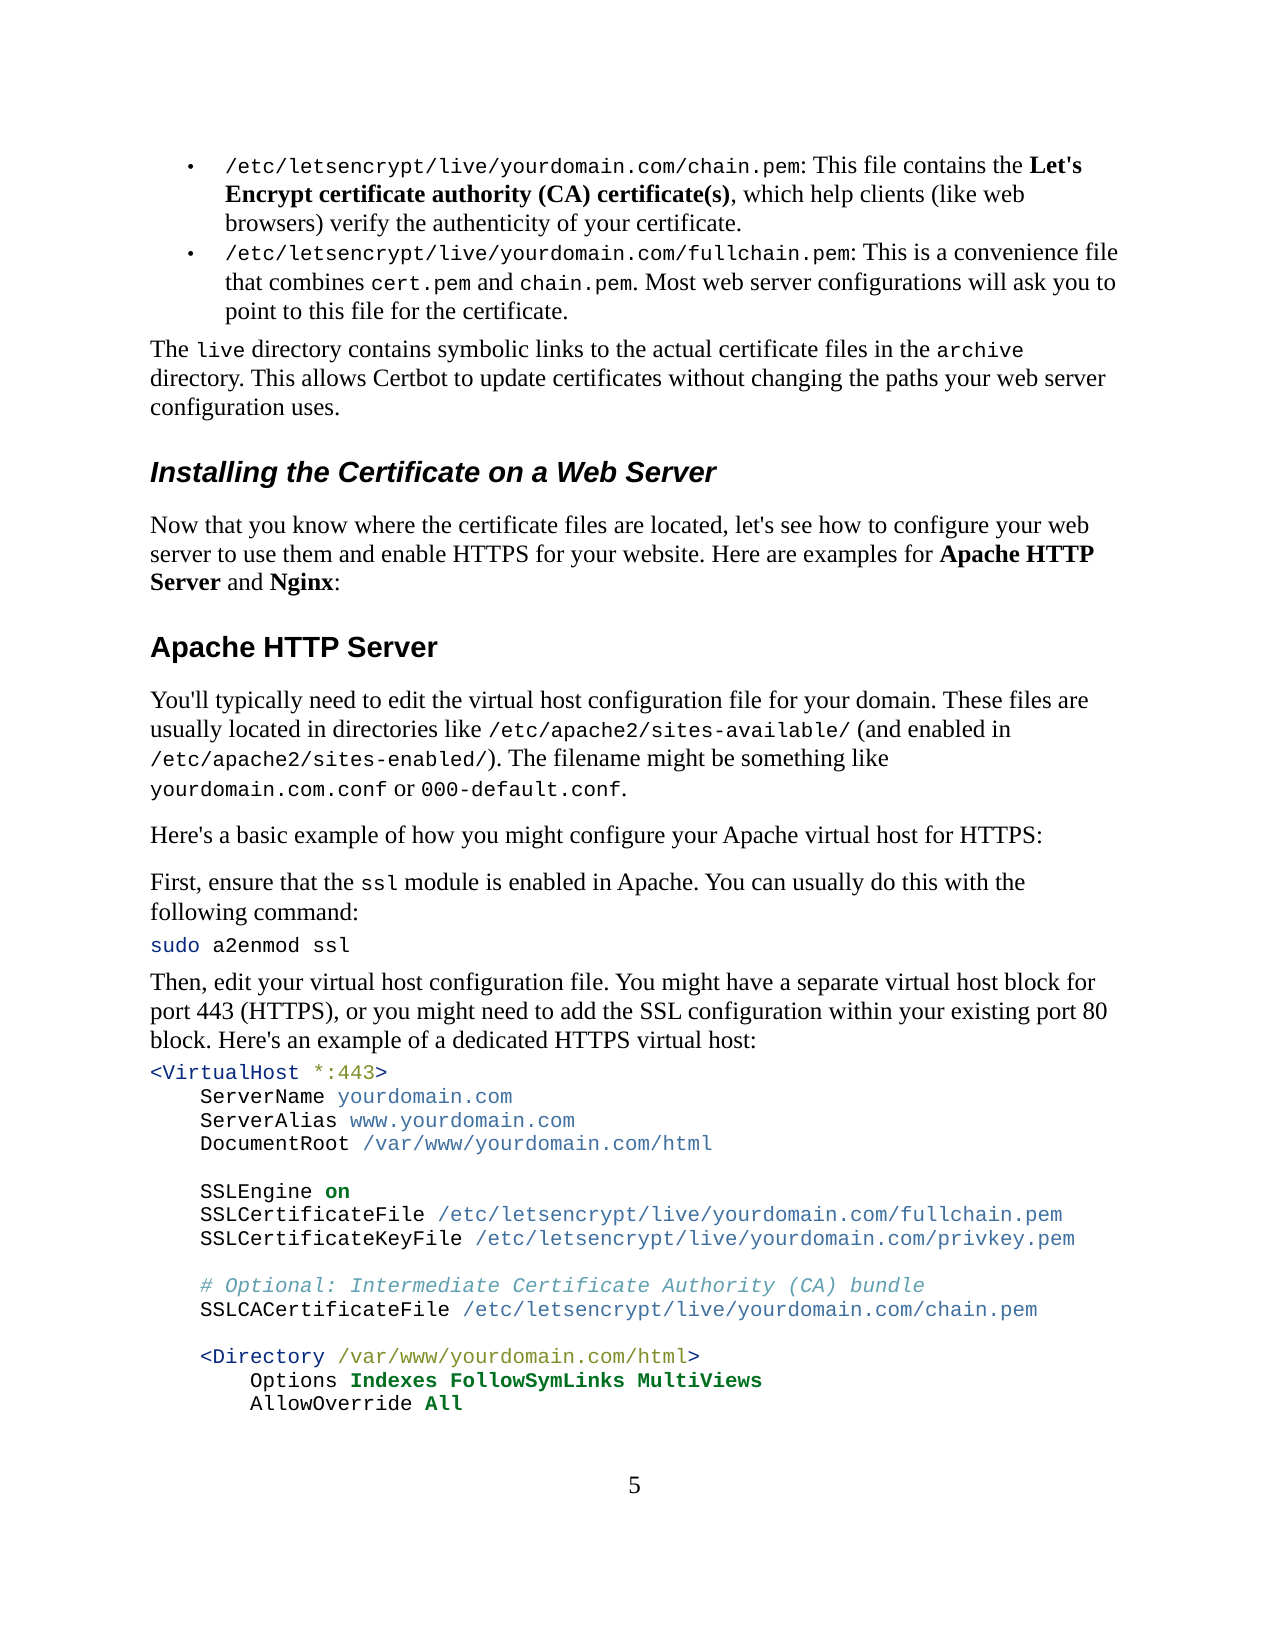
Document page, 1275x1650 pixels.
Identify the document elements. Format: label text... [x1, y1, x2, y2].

text <VirtualHost *:443> [150, 1062, 1125, 1086]
text SSLCertificateKeyFile /etc/letsencrypt/live/yourdomain.com/privkey.pem [150, 1228, 1125, 1252]
text First, ensure that the ssl module is enabled in Apache. You can usually do this with the following command: [150, 867, 1125, 926]
text You'll typically need to edit the virtual host configuration file for your domain. These files are usually located in directories like /etc/apache2/sites-available/ (and enabled in /etc/apache2/sites-enabled/). The filename might be something like yourdomain.com.conf or 000-default.conf. [150, 685, 1125, 803]
text AllowOverride All [150, 1393, 1125, 1417]
text ServerAlias www.yourdomain.com [150, 1110, 1125, 1133]
text Options Indexes FollowSymLinks MultiViews [150, 1370, 1125, 1393]
text The live directory contains symbolic links to the actual certificate files in the archive directory. This allows Certbot to update certificates without changing the paths your web server configuration uses. [150, 334, 1125, 421]
list /etc/letsencrypt/live/yourdomain.com/chain.pem: This file contains the Let's Encrypt certificate authority (CA) certificate(s), which help clients (like web browsers) verify the authenticity of your certificate. [187, 150, 1125, 237]
text SSLEngine on [150, 1181, 1125, 1204]
text Then, edit your virtual host configuration file. You might have a separate virtual host block for port 443 (HTTPS), or you might need to add the SSL configuration within your existing port 80 block. Here's an example of a dedicated HTTPS virtual host: [150, 967, 1125, 1053]
text Now that you know where the certificate files are located, let's see how to configure your web server to use them and enable HTTPS for your website. Here are examples for Apache HTTP Server and Nginx: [150, 510, 1125, 596]
text Here's a basic example of how you might configure your Apache virtual host for HTTPS: [150, 821, 1125, 849]
text SSLCertificateFile /etc/letsencrypt/live/yourdomain.com/fullchain.pem [150, 1204, 1125, 1228]
text # Optional: Intermediate Certificate Authority (CA) bundle [150, 1275, 1125, 1299]
list /etc/letsencrypt/live/yourdomain.com/fullchain.pem: This is a convenience file that combines cert.pem and chain.pem. Most web server configurations will ask you to point to this file for the certificate. [187, 237, 1125, 325]
subtitle Apache HTTP Server [150, 630, 1125, 664]
text DocumentRoot /var/www/yourdomain.com/html [150, 1133, 1125, 1157]
text ServerName yourdomain.com [150, 1086, 1125, 1110]
text <Directory /var/www/yourdomain.com/html> [150, 1346, 1125, 1370]
subtitle Installing the Certificate on a Web Server [150, 455, 1125, 488]
text SSLCACertificateFile /etc/letsencrypt/live/yourdomain.com/chain.pem [150, 1299, 1125, 1322]
text sudo a2enmod ssl [150, 934, 1125, 958]
